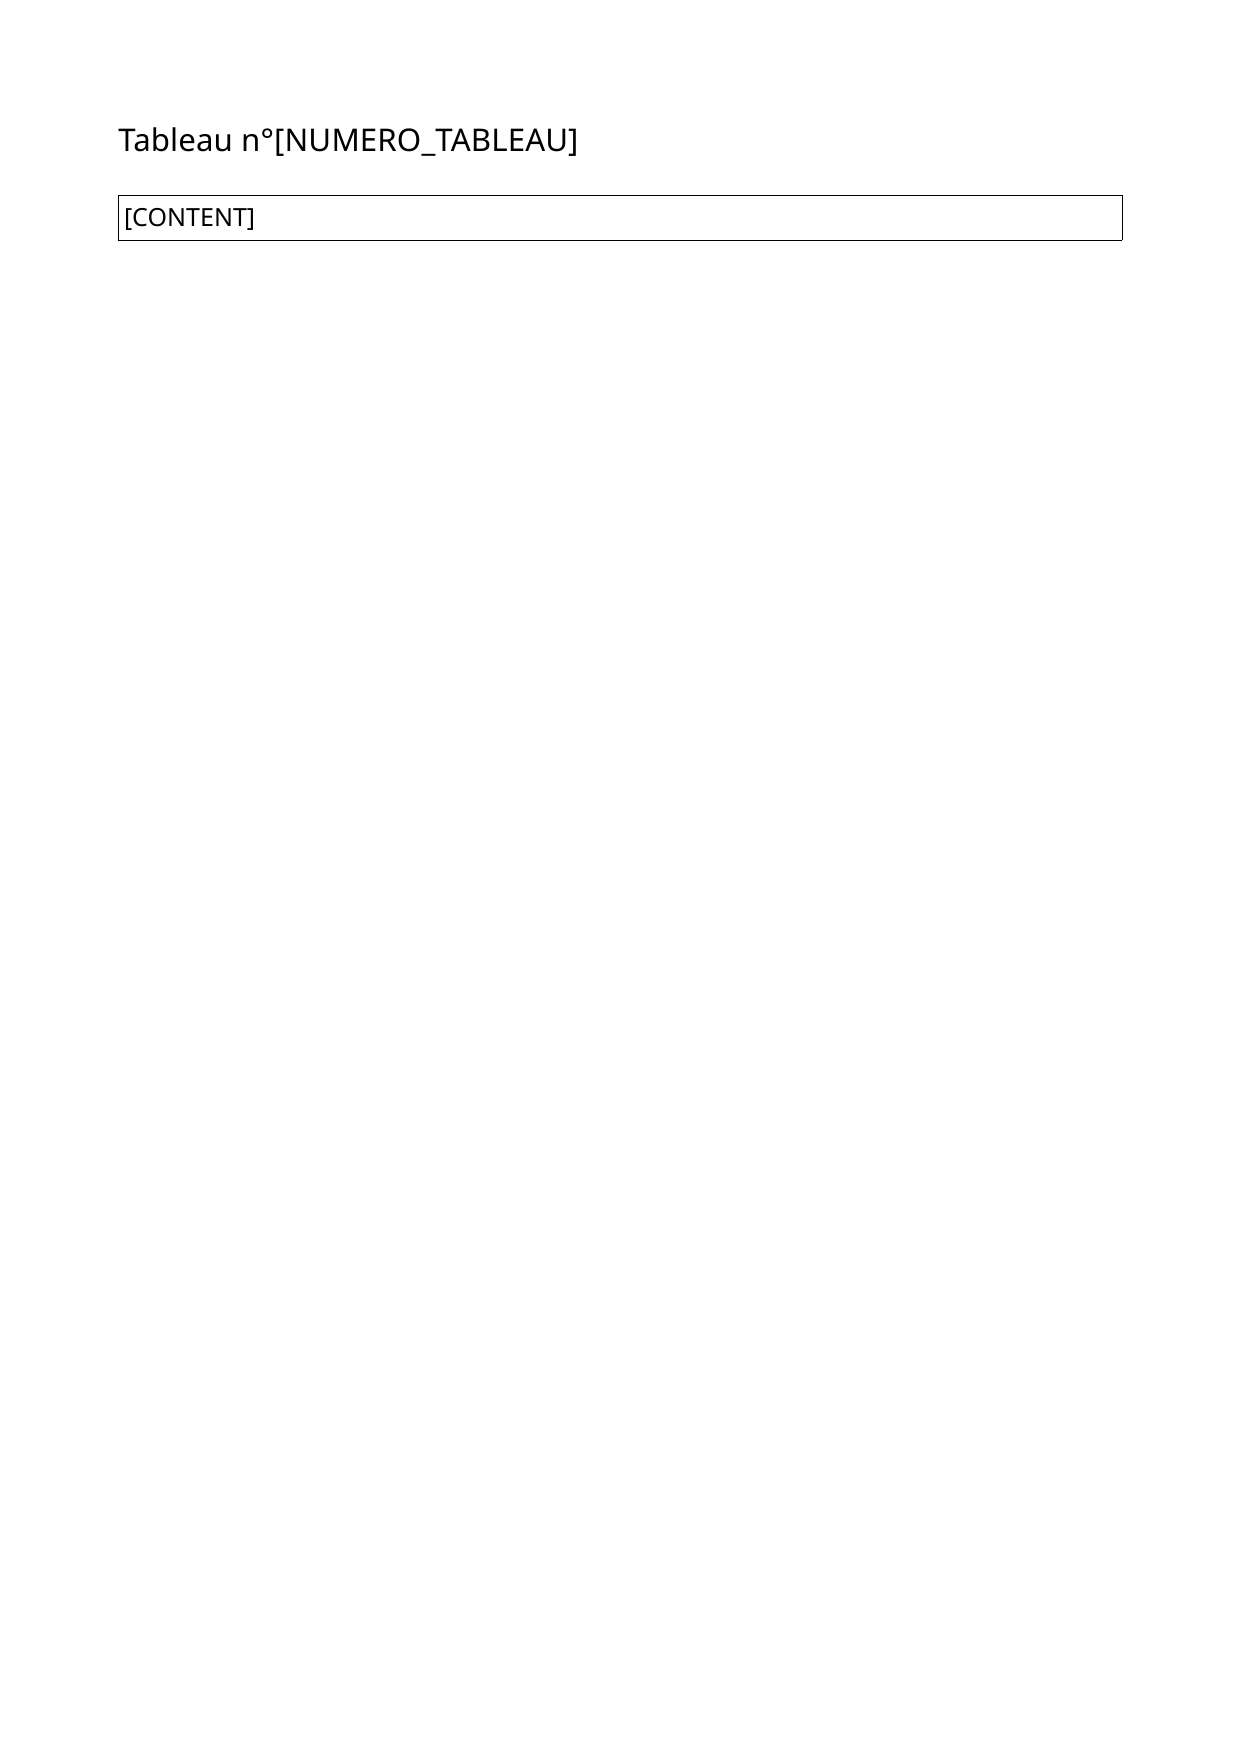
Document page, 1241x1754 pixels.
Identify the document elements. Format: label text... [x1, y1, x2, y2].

table_header [CONTENT] [119, 196, 1122, 240]
text Tableau n°[NUMERO_TABLEAU] [118, 118, 1122, 161]
